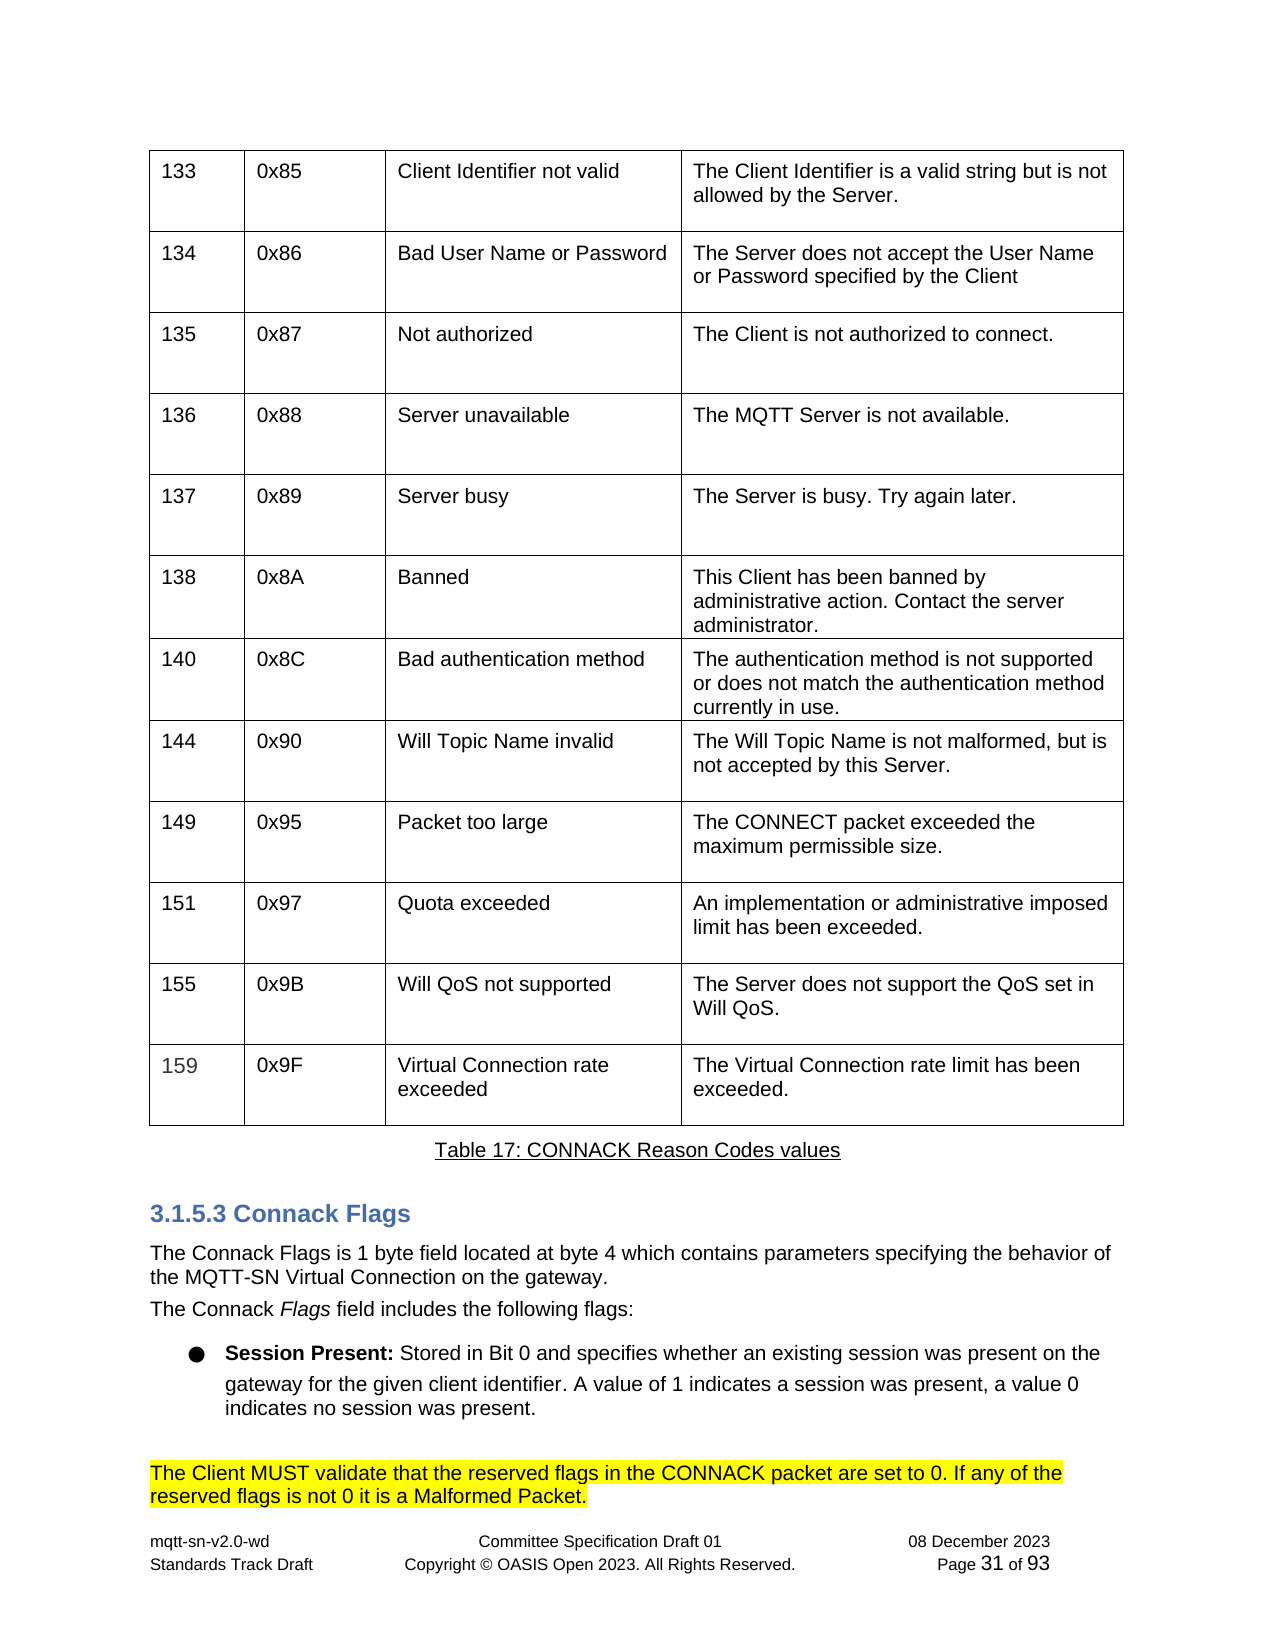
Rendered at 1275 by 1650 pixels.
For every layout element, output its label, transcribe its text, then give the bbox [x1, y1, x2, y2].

table_cell 151 [150, 883, 244, 963]
table_cell Bad User Name or Password [386, 232, 681, 312]
table_cell 0x86 [245, 232, 385, 312]
list Session Present: Stored in Bit 0 and specifies whether an existing session was present on the gateway for the given client identifier. A value of 1 indicates a session was present, a value 0 indicates no session was present. [187, 1329, 1124, 1420]
table_cell An implementation or administrative imposed limit has been exceeded. [682, 883, 1123, 963]
table_cell The MQTT Server is not available. [682, 394, 1123, 474]
table_cell 159 [150, 1045, 244, 1125]
table_cell 155 [150, 964, 244, 1044]
text Table 17: CONNACK Reason Codes values [150, 1138, 1125, 1162]
table_cell The Client Identifier is a valid string but is not allowed by the Server. [682, 151, 1123, 231]
table_cell 0x97 [245, 883, 385, 963]
table_cell Not authorized [386, 313, 681, 393]
table_cell 0x8A [245, 556, 385, 637]
table_cell 0x85 [245, 151, 385, 231]
table_cell 0x88 [245, 394, 385, 474]
table_cell Quota exceeded [386, 883, 681, 963]
text The Connack Flags is 1 byte field located at byte 4 which contains parameters specifying the behavior of the MQTT-SN Virtual Connection on the gateway. [150, 1241, 1125, 1288]
table_cell 0x95 [245, 802, 385, 882]
table_cell The Client is not authorized to connect. [682, 313, 1123, 393]
table_cell 0x87 [245, 313, 385, 393]
table_cell 134 [150, 232, 244, 312]
table_cell Will QoS not supported [386, 964, 681, 1044]
table_cell 0x9B [245, 964, 385, 1044]
table_cell 135 [150, 313, 244, 393]
table_cell The Server does not support the QoS set in Will QoS. [682, 964, 1123, 1044]
table_cell Server unavailable [386, 394, 681, 474]
table_cell The CONNECT packet exceeded the maximum permissible size. [682, 802, 1123, 882]
table_cell The authentication method is not supported or does not match the authentication method currently in use. [682, 639, 1123, 719]
text The Client MUST validate that the reserved flags in the CONNACK packet are set to 0. If any of the reserved flags is not 0 it is a Malformed Packet. [150, 1460, 1124, 1508]
table_cell 149 [150, 802, 244, 882]
table_cell Packet too large [386, 802, 681, 882]
table_cell 0x90 [245, 721, 385, 801]
table_cell The Server is busy. Try again later. [682, 475, 1123, 555]
table_cell The Will Topic Name is not malformed, but is not accepted by this Server. [682, 721, 1123, 801]
table_cell 0x9F [245, 1045, 385, 1125]
table_cell 136 [150, 394, 244, 474]
table_cell Will Topic Name invalid [386, 721, 681, 801]
table_cell Virtual Connection rate exceeded [386, 1045, 681, 1125]
table_cell 0x89 [245, 475, 385, 555]
subtitle 3.1.5.3 Connack Flags [150, 1199, 1125, 1228]
table_cell Client Identifier not valid [386, 151, 681, 231]
table_cell Server busy [386, 475, 681, 555]
table_cell 133 [150, 151, 244, 231]
table_cell The Virtual Connection rate limit has been exceeded. [682, 1045, 1123, 1125]
table_cell 140 [150, 639, 244, 719]
table_cell 0x8C [245, 639, 385, 719]
table_cell 144 [150, 721, 244, 801]
table_cell 138 [150, 556, 244, 637]
text The Connack Flags field includes the following flags: [150, 1297, 1124, 1321]
table_cell 137 [150, 475, 244, 555]
table_cell Banned [386, 556, 681, 637]
table_cell Bad authentication method [386, 639, 681, 719]
table_cell This Client has been banned by administrative action. Contact the server administrator. [682, 556, 1123, 637]
table_cell The Server does not accept the User Name or Password specified by the Client [682, 232, 1123, 312]
